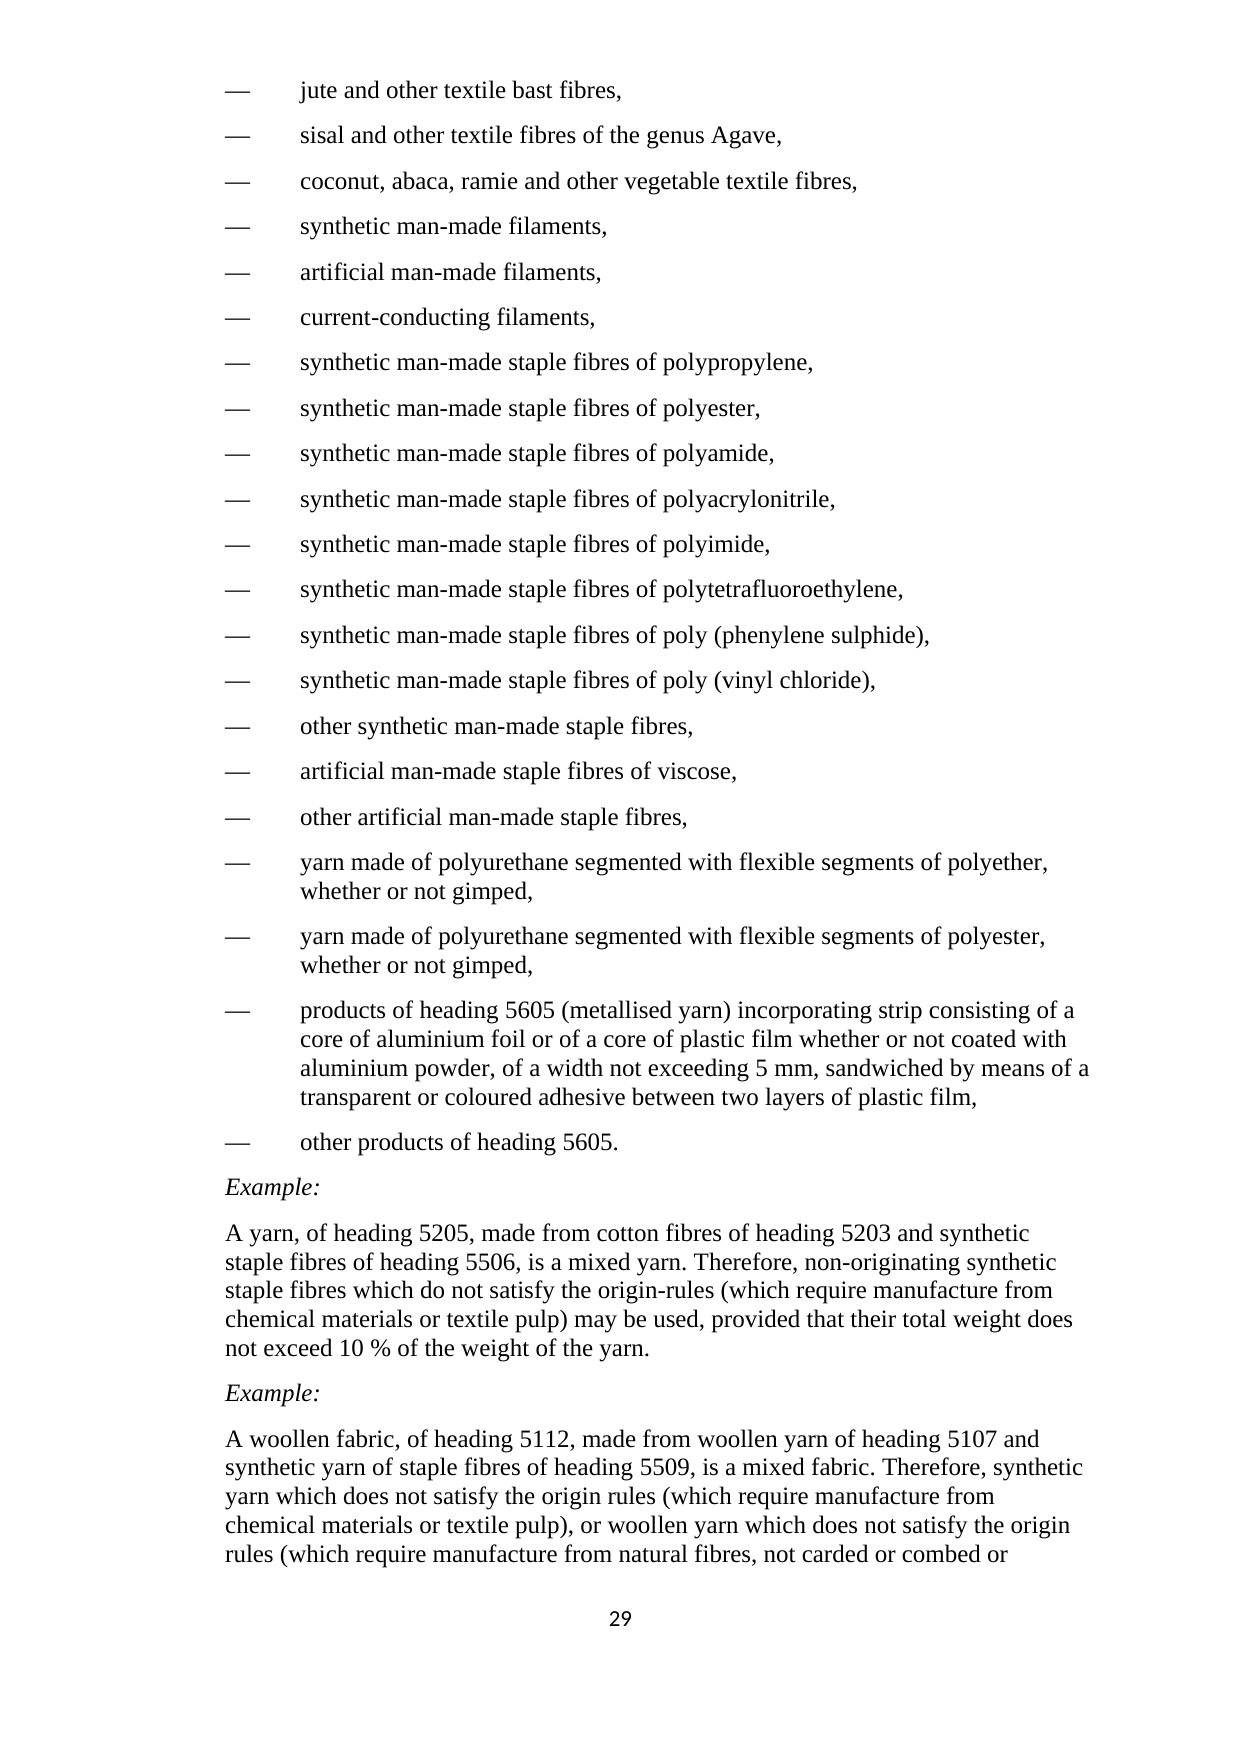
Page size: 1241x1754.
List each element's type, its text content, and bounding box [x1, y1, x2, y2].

text — artificial man-made staple fibres of viscose, [225, 756, 1090, 785]
text — sisal and other textile fibres of the genus Agave, [225, 120, 1090, 149]
text — products of heading 5605 (metallised yarn) incorporating strip consisting of a core of aluminium foil or of a core of plastic film whether or not coated with aluminium powder, of a width not exceeding 5 mm, sandwiched by means of a transparent or coloured adhesive between two layers of plastic film, [225, 995, 1090, 1110]
text — synthetic man-made staple fibres of polyester, [225, 393, 1090, 422]
text — synthetic man-made staple fibres of poly (vinyl chloride), [225, 665, 1090, 694]
text — other products of heading 5605. [225, 1127, 1090, 1156]
text — coconut, abaca, ramie and other vegetable textile fibres, [225, 166, 1090, 194]
text — artificial man-made filaments, [225, 257, 1090, 285]
text — synthetic man-made staple fibres of polyacrylonitrile, [225, 484, 1090, 512]
text — yarn made of polyurethane segmented with flexible segments of polyether, whether or not gimped, [225, 847, 1090, 904]
text — yarn made of polyurethane segmented with flexible segments of polyester, whether or not gimped, [225, 921, 1090, 979]
text A yarn, of heading 5205, made from cotton fibres of heading 5203 and synthetic staple fibres of heading 5506, is a mixed yarn. Therefore, non-originating synthetic staple fibres which do not satisfy the origin-rules (which require manufacture from chemical materials or textile pulp) may be used, provided that their total weight does not exceed 10 % of the weight of the yarn. [225, 1218, 1090, 1362]
text — other artificial man-made staple fibres, [225, 802, 1090, 830]
text — other synthetic man-made staple fibres, [225, 711, 1090, 739]
text A woollen fabric, of heading 5112, made from woollen yarn of heading 5107 and synthetic yarn of staple fibres of heading 5509, is a mixed fabric. Therefore, synthetic yarn which does not satisfy the origin rules (which require manufacture from chemical materials or textile pulp), or woollen yarn which does not satisfy the origin rules (which require manufacture from natural fibres, not carded or combed or [225, 1424, 1090, 1567]
text — synthetic man-made staple fibres of polyamide, [225, 438, 1090, 467]
text — synthetic man-made staple fibres of poly (phenylene sulphide), [225, 620, 1090, 649]
text — synthetic man-made staple fibres of polyimide, [225, 529, 1090, 558]
text Example: [225, 1172, 1090, 1201]
text — synthetic man-made staple fibres of polytetrafluoroethylene, [225, 574, 1090, 603]
text — synthetic man-made staple fibres of polypropylene, [225, 347, 1090, 376]
text — current-conducting filaments, [225, 302, 1090, 331]
text — jute and other textile bast fibres, [225, 75, 1090, 104]
text Example: [225, 1378, 1090, 1407]
text — synthetic man-made filaments, [225, 211, 1090, 240]
